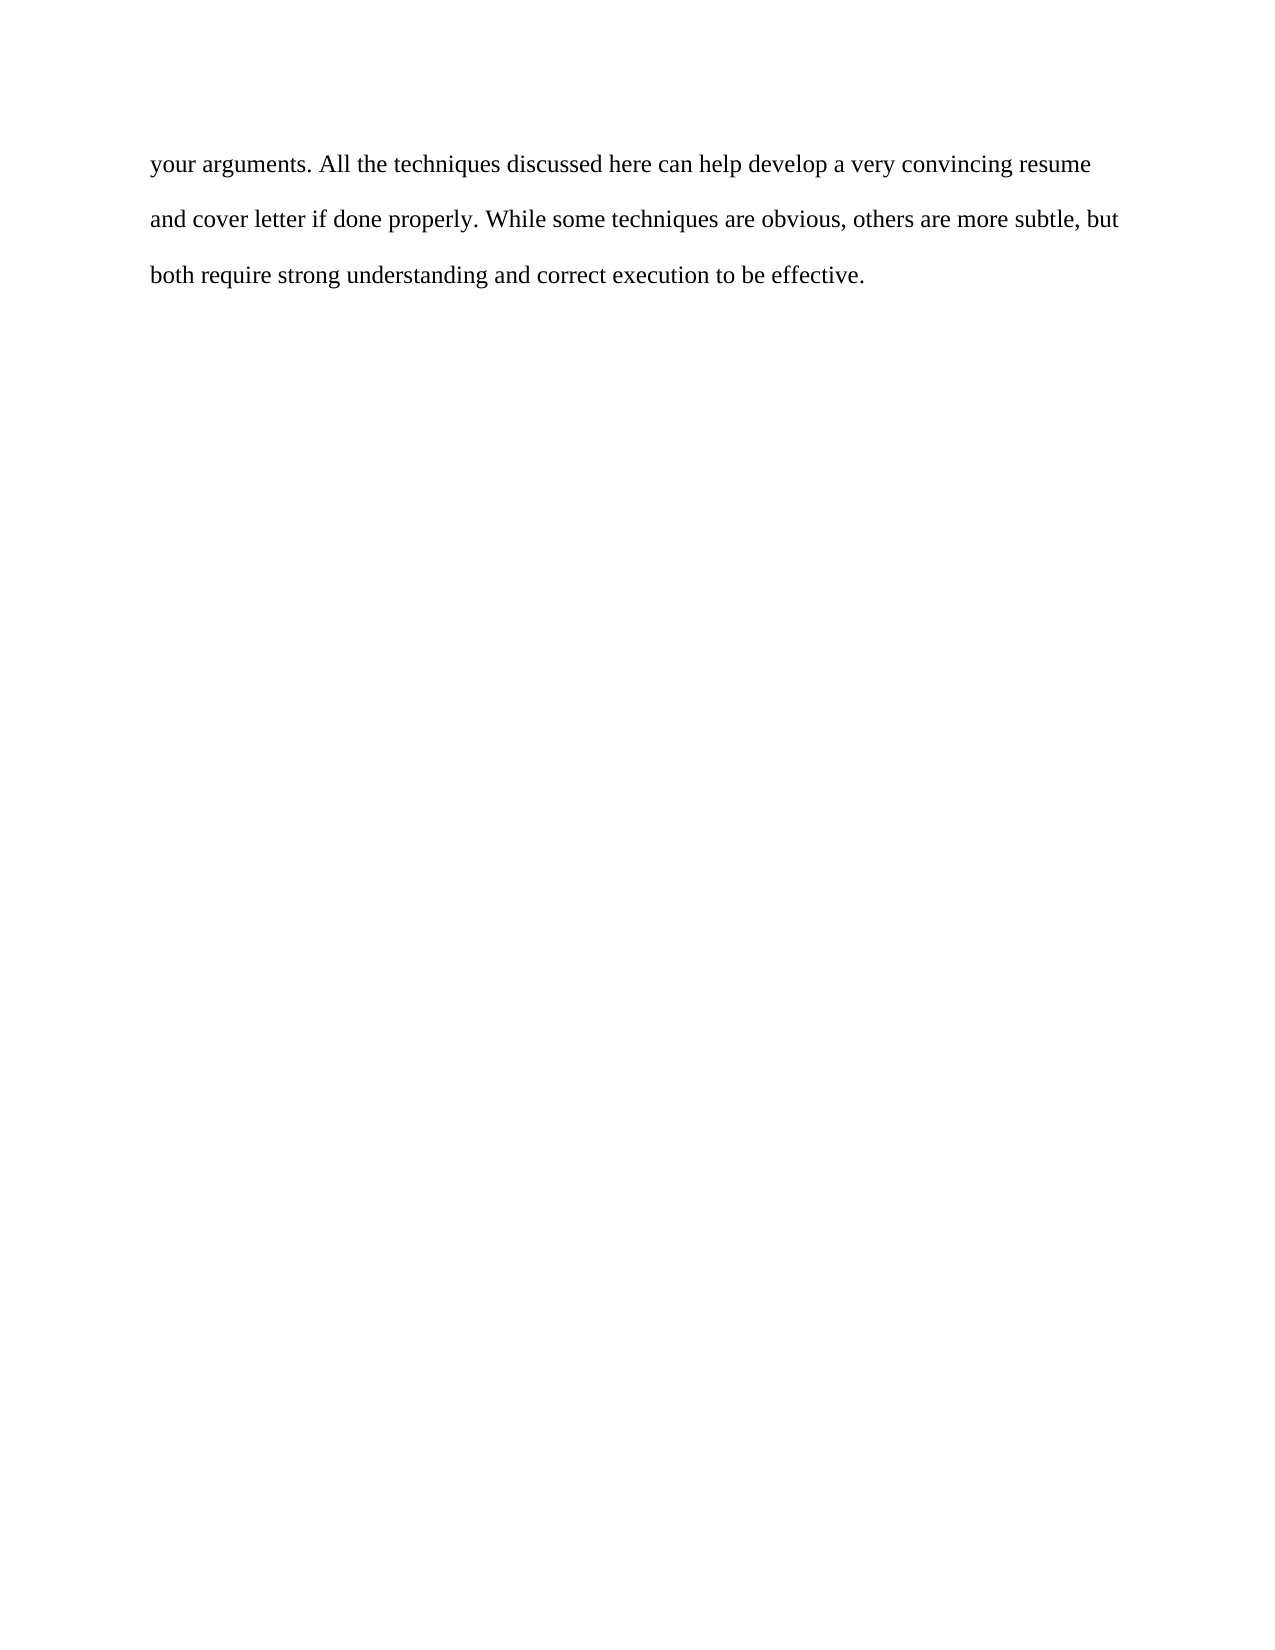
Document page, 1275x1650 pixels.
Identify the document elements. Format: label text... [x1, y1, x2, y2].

text your arguments. All the techniques discussed here can help develop a very convincing resume and cover letter if done properly. While some techniques are obvious, others are more subtle, but both require strong understanding and correct execution to be effective. [150, 150, 1125, 340]
